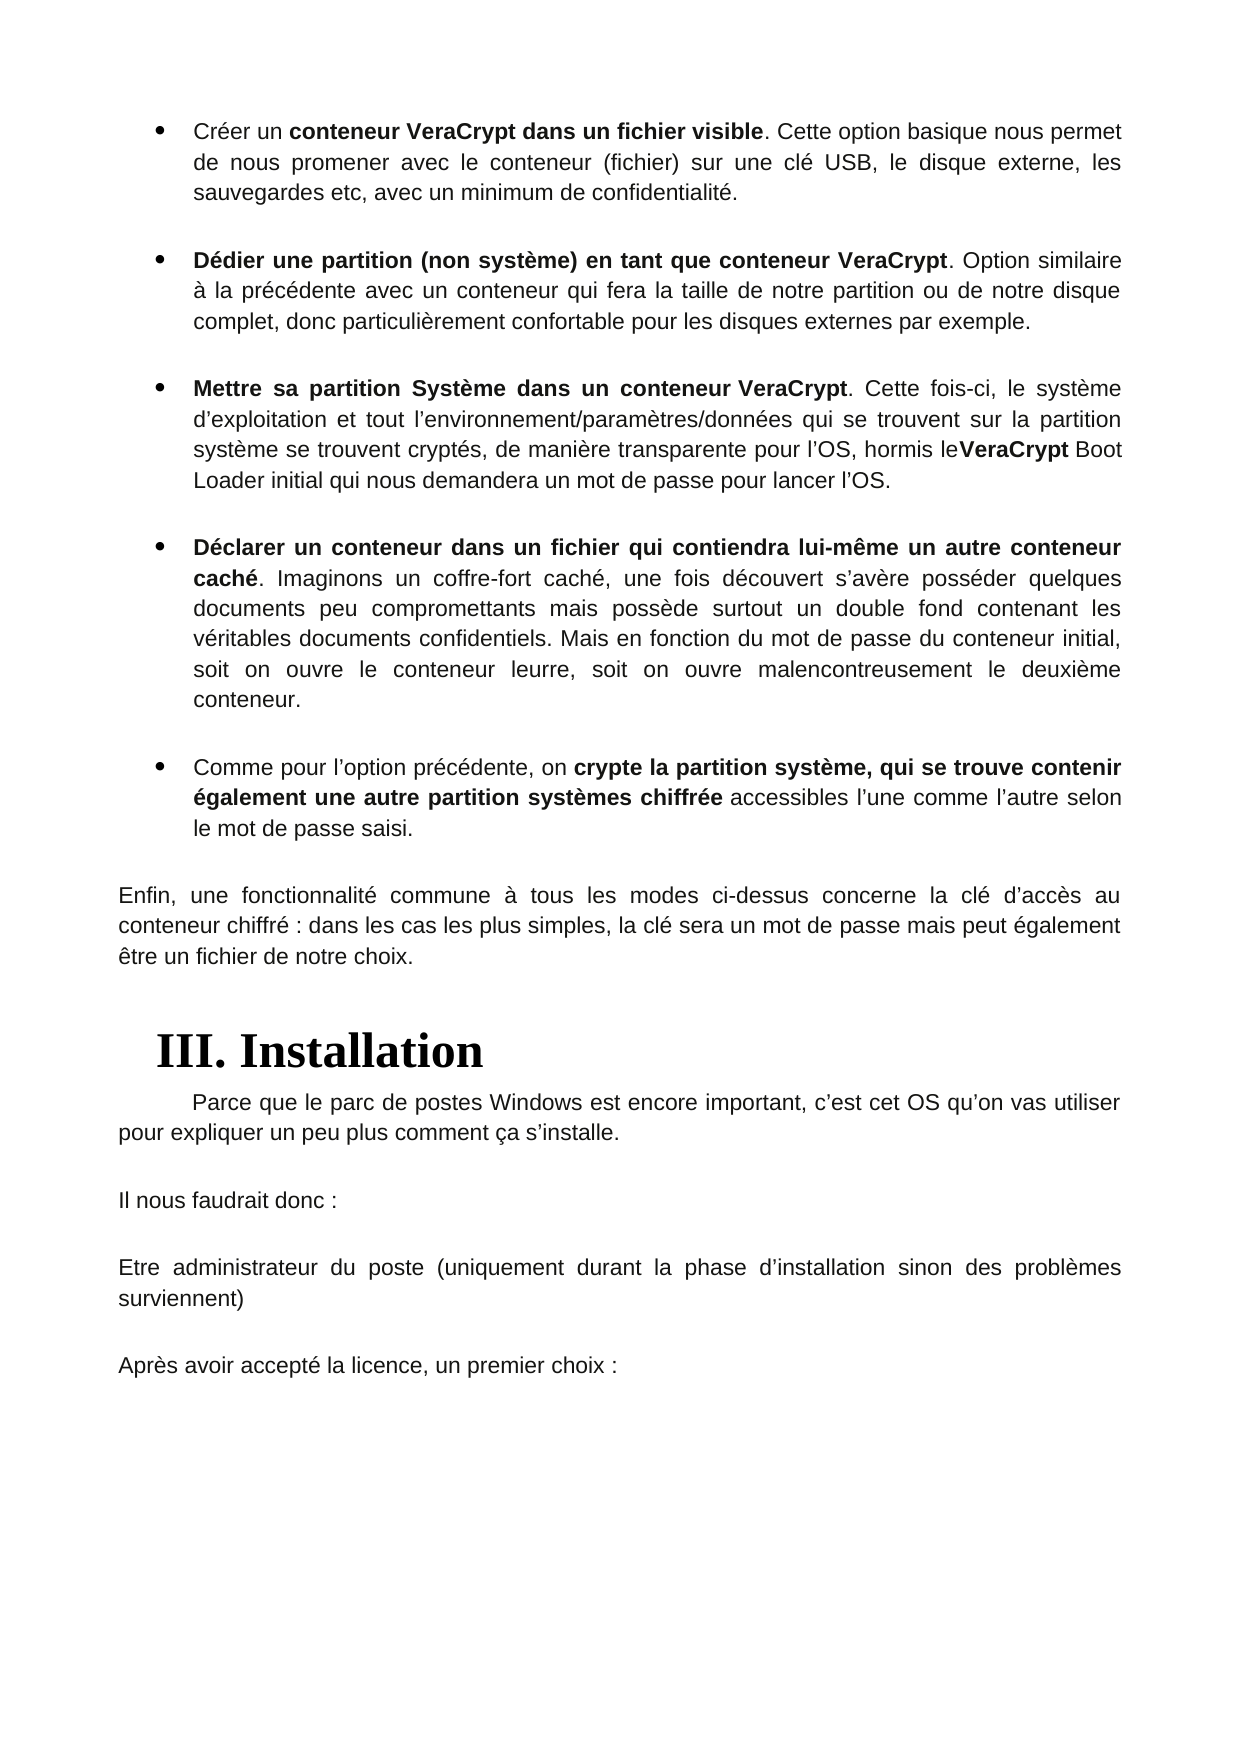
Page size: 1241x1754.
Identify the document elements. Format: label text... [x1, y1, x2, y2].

text Parce que le parc de postes Windows est encore important, c’est cet OS qu’on vas utiliser pour expliquer un peu plus comment ça s’installe. [118, 1089, 1122, 1145]
list Mettre sa partition Système dans un conteneur VeraCrypt. Cette fois-ci, le système d’exploitation et tout l’environnement/paramètres/données qui se trouvent sur la partition système se trouvent cryptés, de manière transparente pour l’OS, hormis leVeraCrypt Boot Loader initial qui nous demandera un mot de passe pour lancer l’OS. [156, 375, 1122, 493]
list Déclarer un conteneur dans un fichier qui contiendra lui-même un autre conteneur caché. Imaginons un coffre-fort caché, une fois découvert s’avère posséder quelques documents peu compromettants mais possède surtout un double fond contenant les véritables documents confidentiels. Mais en fonction du mot de passe du conteneur initial, soit on ouvre le conteneur leurre, soit on ouvre malencontreusement le deuxième conteneur. [156, 534, 1122, 712]
text Etre administrateur du poste (uniquement durant la phase d’installation sinon des problèmes surviennent) [118, 1254, 1122, 1311]
text Après avoir accepté la licence, un premier choix : [118, 1352, 1122, 1378]
subtitle Installation [156, 1021, 1122, 1078]
text Il nous faudrait donc : [118, 1187, 1122, 1213]
list Comme pour l’option précédente, on crypte la partition système, qui se trouve contenir également une autre partition systèmes chiffrée accessibles l’une comme l’autre selon le mot de passe saisi. [156, 753, 1122, 841]
list Dédier une partition (non système) en tant que conteneur VeraCrypt. Option similaire à la précédente avec un conteneur qui fera la taille de notre partition ou de notre disque complet, donc particulièrement confortable pour les disques externes par exemple. [156, 247, 1122, 334]
list Créer un conteneur VeraCrypt dans un fichier visible. Cette option basique nous permet de nous promener avec le conteneur (fichier) sur une clé USB, le disque externe, les sauvegardes etc, avec un minimum de confidentialité. [156, 118, 1122, 205]
text Enfin, une fonctionnalité commune à tous les modes ci-dessus concerne la clé d’accès au conteneur chiffré : dans les cas les plus simples, la clé sera un mot de passe mais peut également être un fichier de notre choix. [118, 882, 1122, 969]
